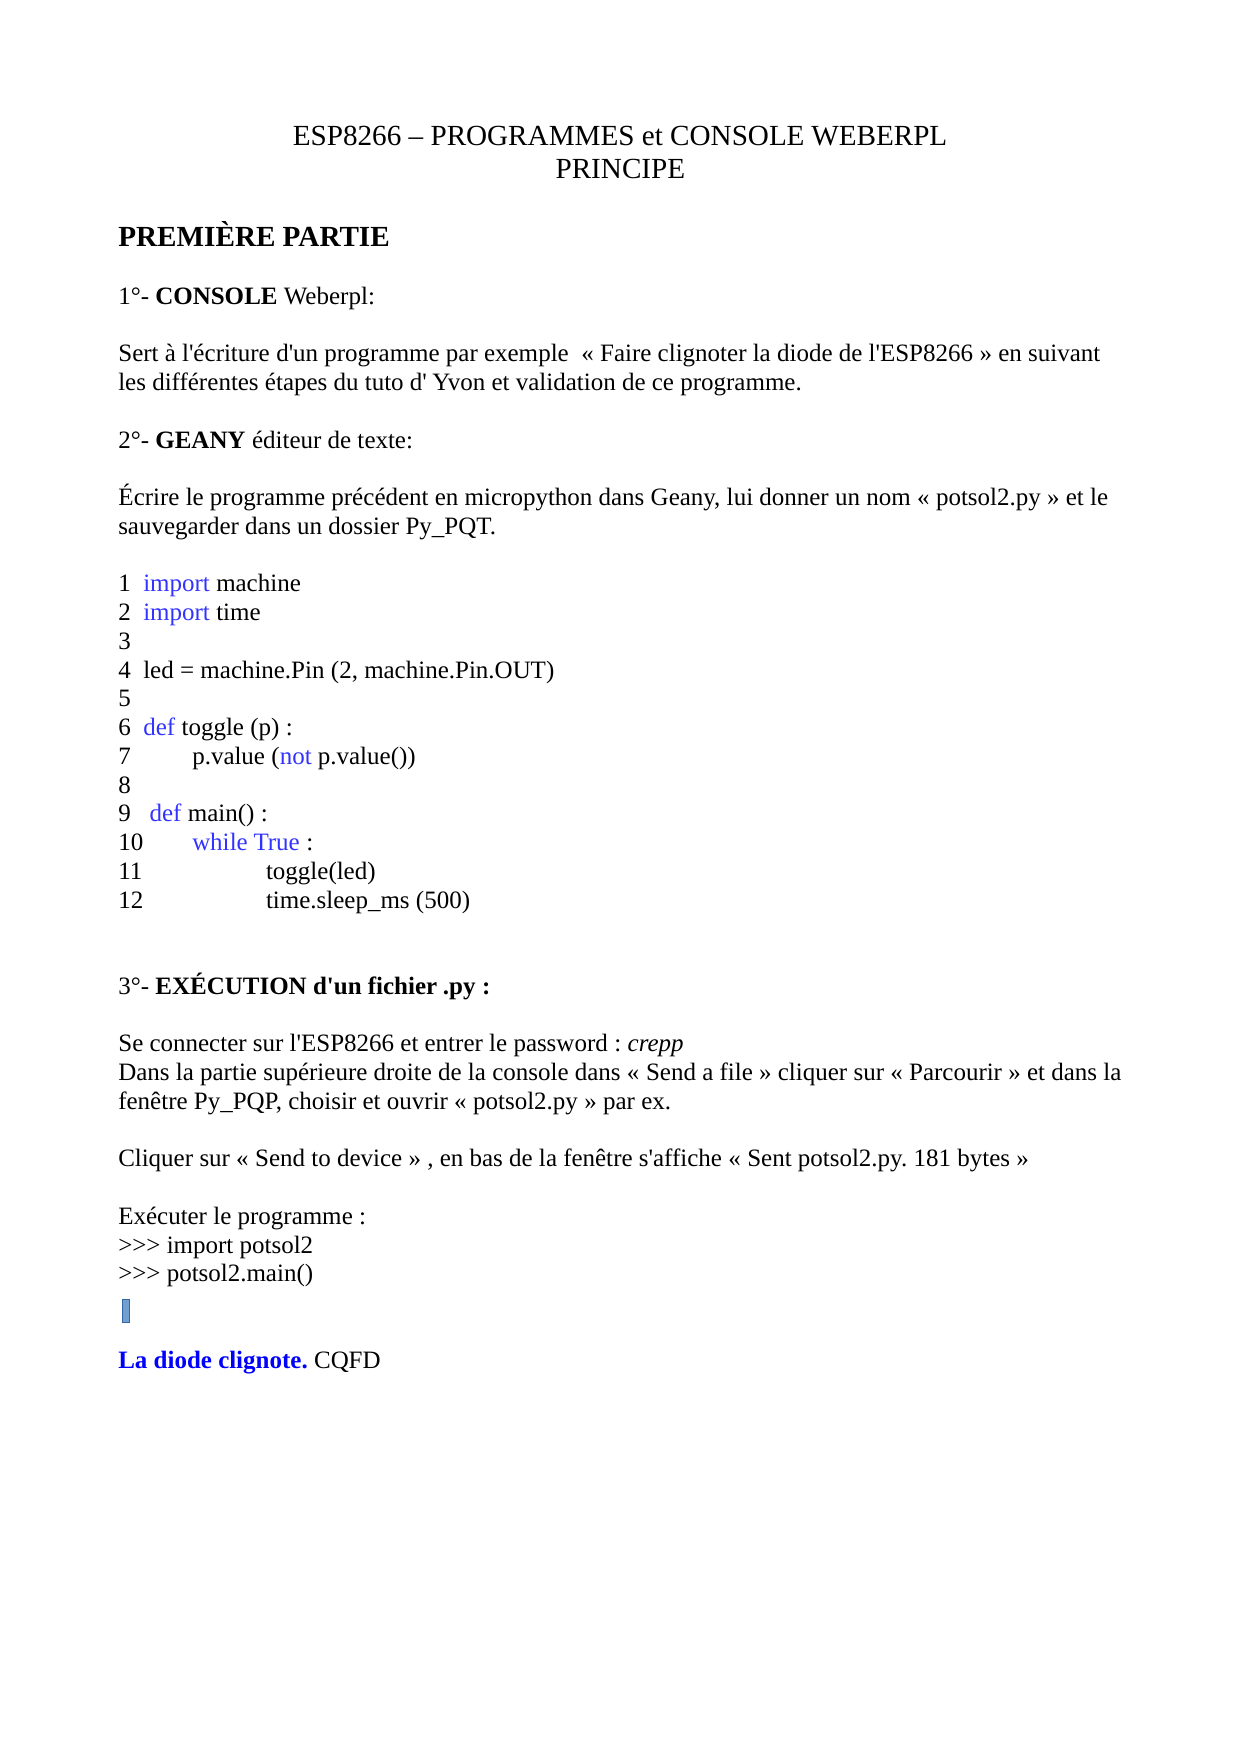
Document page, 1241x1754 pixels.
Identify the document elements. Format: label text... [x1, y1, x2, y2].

text ESP8266 – PROGRAMMES et CONSOLE WEBERPL [118, 118, 1122, 152]
text Se connecter sur l'ESP8266 et entrer le password : crepp [118, 1028, 1122, 1057]
text Dans la partie supérieure droite de la console dans « Send a file » cliquer sur « Parcourir » et dans la fenêtre Py_PQP, choisir et ouvrir « potsol2.py » par ex. [118, 1057, 1122, 1115]
text Exécuter le programme : [118, 1201, 1122, 1230]
text 8 [118, 770, 1122, 798]
text >>> import potsol2 [118, 1230, 1122, 1258]
text 2°- GEANY éditeur de texte: [118, 425, 1122, 453]
text 12 time.sleep_ms (500) [118, 885, 1122, 913]
text 10 while True : [118, 827, 1122, 856]
text Sert à l'écriture d'un programme par exemple « Faire clignoter la diode de l'ESP8266 » en suivant les différentes étapes du tuto d' Yvon et validation de ce programme. [118, 338, 1122, 396]
text 1°- CONSOLE Weberpl: [118, 281, 1122, 310]
text 5 [118, 683, 1122, 712]
text PRINCIPE [118, 152, 1122, 185]
text Écrire le programme précédent en micropython dans Geany, lui donner un nom « potsol2.py » et le sauvegarder dans un dossier Py_PQT. [118, 482, 1122, 540]
text 2 import time [118, 597, 1122, 626]
text Cliquer sur « Send to device » , en bas de la fenêtre s'affiche « Sent potsol2.py. 181 bytes » [118, 1143, 1122, 1172]
text 4 led = machine.Pin (2, machine.Pin.OUT) [118, 655, 1122, 683]
text >>> potsol2.main() [118, 1258, 1122, 1287]
text 1 import machine [118, 568, 1122, 597]
text 6 def toggle (p) : [118, 712, 1122, 741]
text PREMIÈRE PARTIE [118, 219, 1122, 252]
text 3 [118, 626, 1122, 655]
text 3°- EXÉCUTION d'un fichier .py : [118, 971, 1122, 1000]
text 7 p.value (not p.value()) [118, 741, 1122, 770]
text 11 toggle(led) [118, 856, 1122, 885]
text La diode clignote. CQFD [118, 1345, 1122, 1373]
text 9 def main() : [118, 798, 1122, 827]
